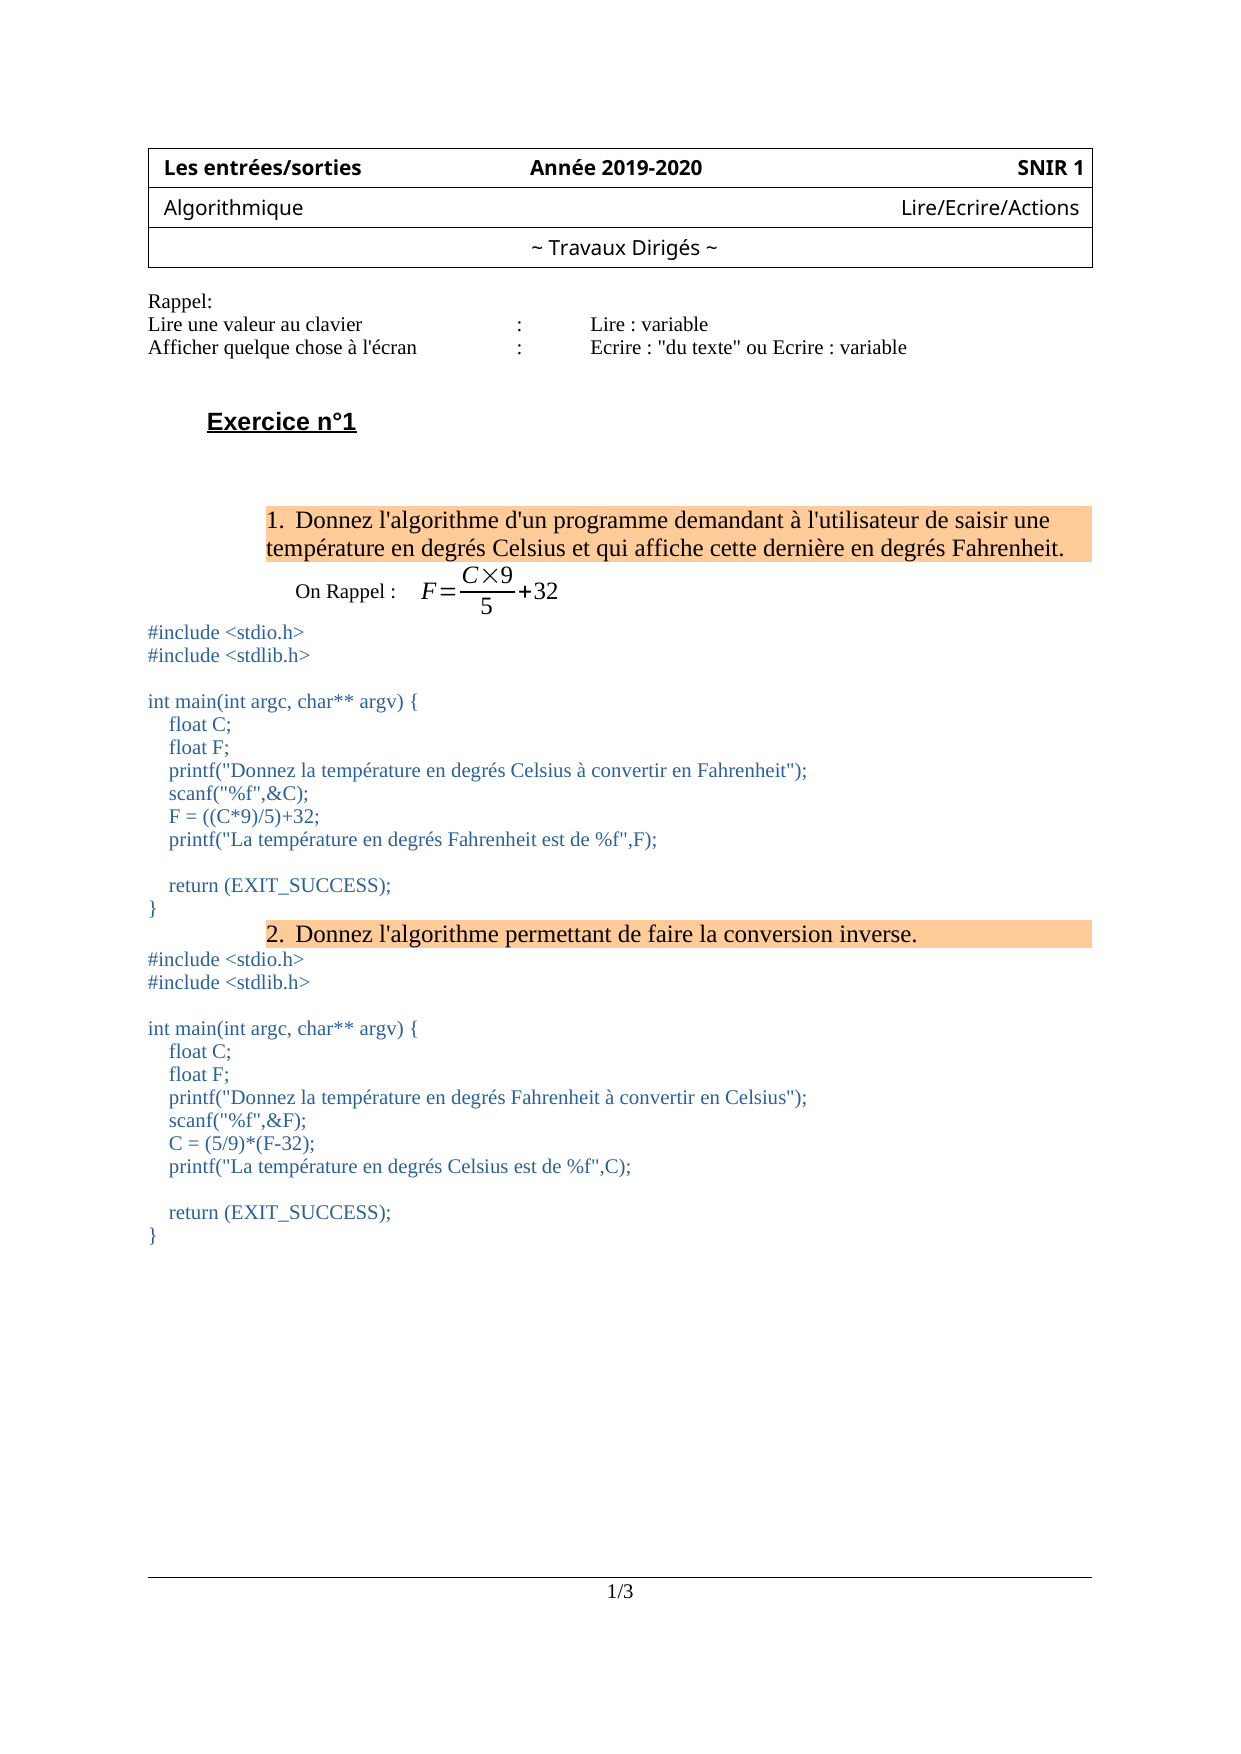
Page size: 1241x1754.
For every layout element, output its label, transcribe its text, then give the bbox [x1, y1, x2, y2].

text Lire une valeur au clavier : Lire : variable [148, 313, 1092, 336]
text On Rappel : [148, 562, 1092, 621]
text scanf("%f",&C); [148, 782, 1092, 805]
text return (EXIT_SUCCESS); [148, 874, 1092, 897]
table_header Les entrées/sorties Année 2019-2020 SNIR 1 [149, 149, 1092, 187]
text #include <stdlib.h> [148, 644, 1092, 667]
text } [148, 897, 1092, 920]
text float F; [148, 1063, 1092, 1086]
table_cell ~ Travaux Dirigés ~ [149, 228, 1092, 267]
text int main(int argc, char** argv) { [148, 1017, 1092, 1040]
text printf("La température en degrés Celsius est de %f",C); [148, 1155, 1092, 1178]
text #include <stdio.h> [148, 621, 1092, 644]
text printf("La température en degrés Fahrenheit est de %f",F); [148, 828, 1092, 851]
table_cell Algorithmique Lire/Ecrire/Actions [149, 188, 1092, 227]
text #include <stdlib.h> [148, 971, 1092, 994]
list Donnez l'algorithme d'un programme demandant à l'utilisateur de saisir une température en degrés Celsius et qui affiche cette dernière en degrés Fahrenheit. [266, 506, 1092, 562]
text scanf("%f",&F); [148, 1109, 1092, 1132]
subtitle Exercice n°1 [207, 407, 1092, 435]
text printf("Donnez la température en degrés Celsius à convertir en Fahrenheit"); [148, 759, 1092, 782]
list Donnez l'algorithme permettant de faire la conversion inverse. [266, 920, 1092, 948]
text float F; [148, 736, 1092, 759]
text Afficher quelque chose à l'écran : Ecrire : "du texte" ou Ecrire : variable [148, 336, 1092, 359]
text float C; [148, 713, 1092, 736]
text int main(int argc, char** argv) { [148, 690, 1092, 713]
text C = (5/9)*(F-32); [148, 1132, 1092, 1155]
text F = ((C*9)/5)+32; [148, 805, 1092, 828]
text float C; [148, 1040, 1092, 1063]
text #include <stdio.h> [148, 948, 1092, 971]
text return (EXIT_SUCCESS); [148, 1201, 1092, 1224]
text Rappel: [148, 290, 1092, 313]
text } [148, 1224, 1092, 1247]
text printf("Donnez la température en degrés Fahrenheit à convertir en Celsius"); [148, 1086, 1092, 1109]
